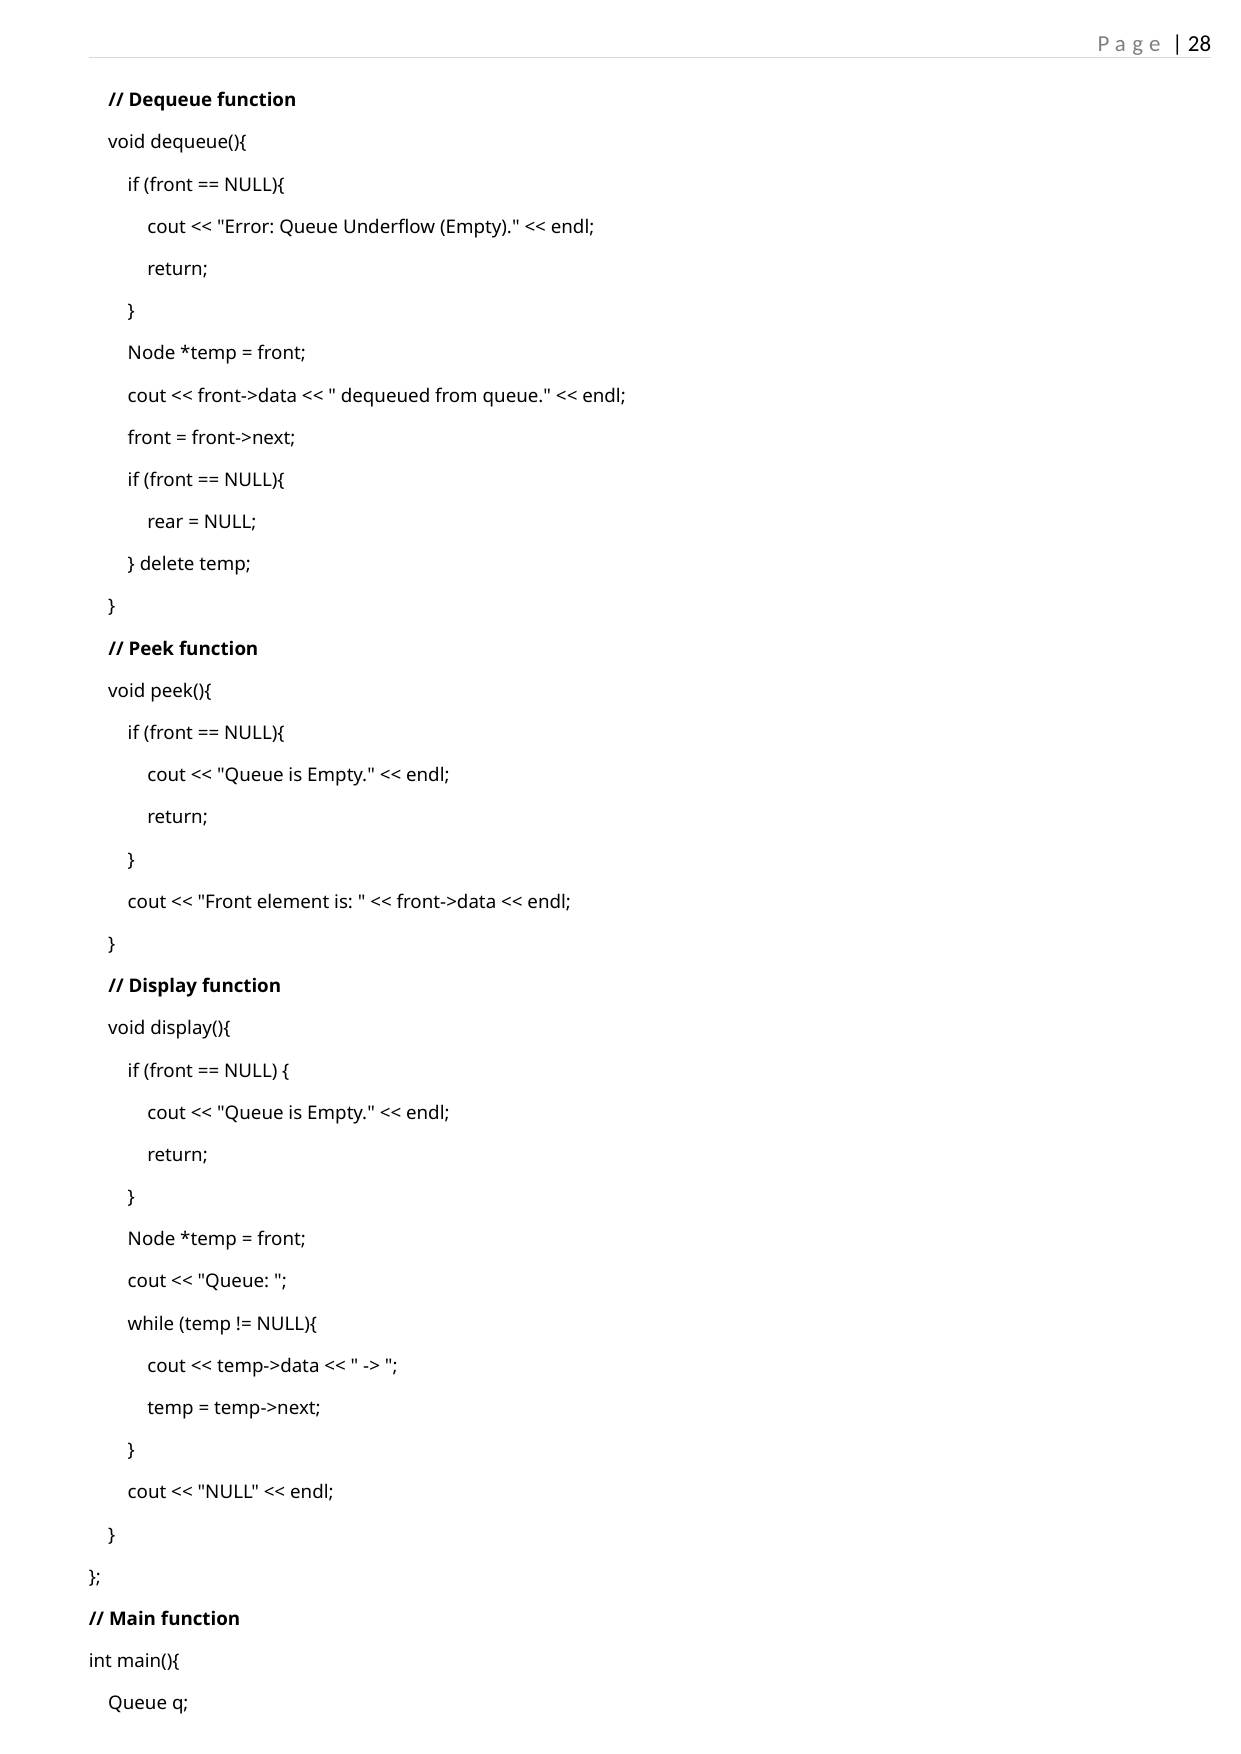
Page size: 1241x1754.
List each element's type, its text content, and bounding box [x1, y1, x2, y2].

text void display(){ [88, 1015, 1211, 1040]
text cout << "Error: Queue Underflow (Empty)." << endl; [88, 213, 1211, 239]
text int main(){ [88, 1647, 1211, 1673]
text cout << "Queue is Empty." << endl; [88, 1099, 1211, 1124]
text cout << "Queue is Empty." << endl; [88, 762, 1211, 787]
text } [88, 846, 1211, 871]
text // Dequeue function [88, 87, 1211, 112]
text if (front == NULL) { [88, 1057, 1211, 1082]
text void peek(){ [88, 677, 1211, 703]
text Queue q; [88, 1690, 1211, 1715]
text Node *temp = front; [88, 340, 1211, 365]
text while (temp != NULL){ [88, 1310, 1211, 1336]
text if (front == NULL){ [88, 719, 1211, 745]
text front = front->next; [88, 424, 1211, 449]
text // Display function [88, 972, 1211, 998]
text cout << "Front element is: " << front->data << endl; [88, 888, 1211, 914]
text } [88, 1521, 1211, 1546]
text return; [88, 255, 1211, 281]
text if (front == NULL){ [88, 171, 1211, 196]
text cout << temp->data << " -> "; [88, 1352, 1211, 1378]
text // Peek function [88, 635, 1211, 661]
text temp = temp->next; [88, 1394, 1211, 1420]
text } delete temp; [88, 551, 1211, 576]
text void dequeue(){ [88, 129, 1211, 154]
text cout << "NULL" << endl; [88, 1479, 1211, 1504]
text return; [88, 1141, 1211, 1167]
text return; [88, 804, 1211, 829]
text }; [88, 1563, 1211, 1589]
text cout << "Queue: "; [88, 1268, 1211, 1293]
text // Main function [88, 1605, 1211, 1631]
text } [88, 930, 1211, 956]
text Node *temp = front; [88, 1226, 1211, 1251]
text cout << front->data << " dequeued from queue." << endl; [88, 382, 1211, 407]
text } [88, 297, 1211, 323]
text } [88, 593, 1211, 618]
text rear = NULL; [88, 508, 1211, 534]
text if (front == NULL){ [88, 466, 1211, 492]
text } [88, 1183, 1211, 1209]
text } [88, 1437, 1211, 1462]
